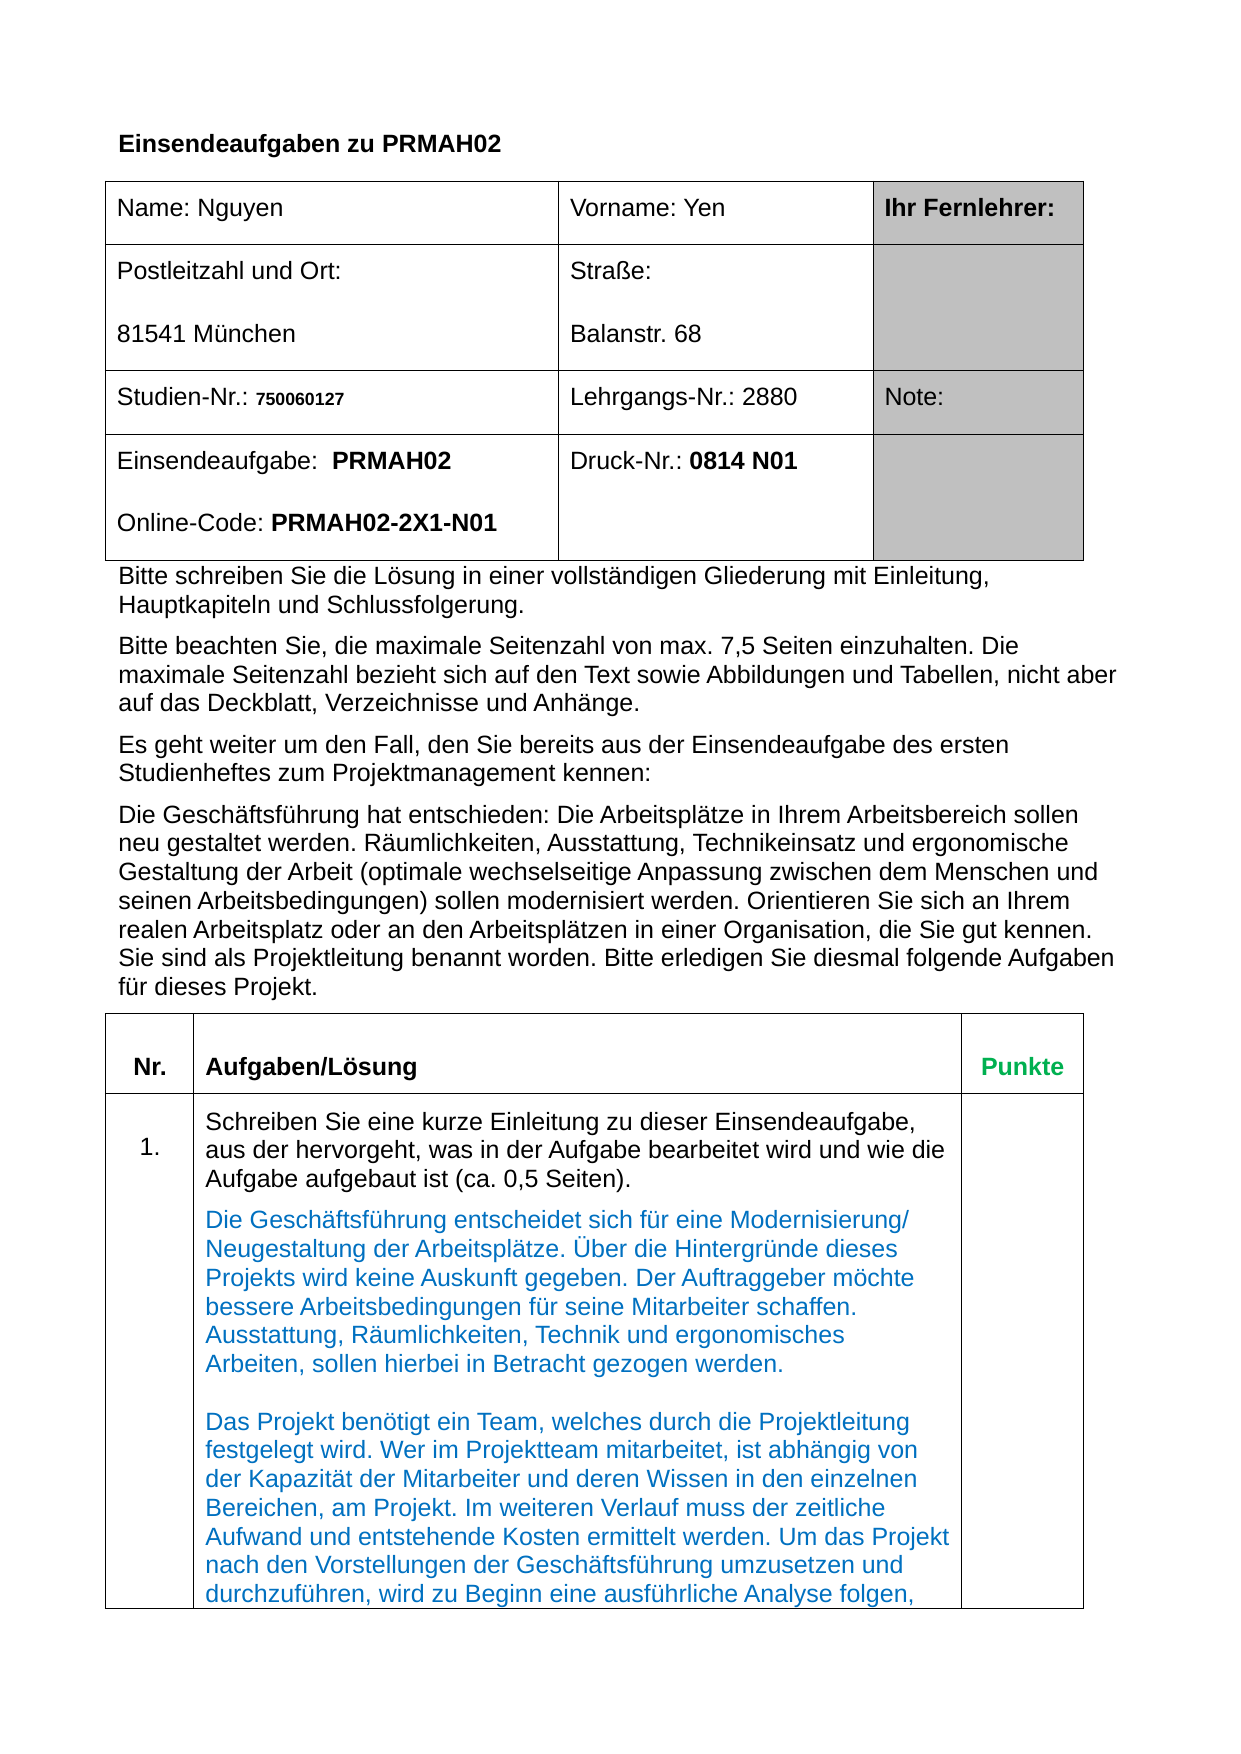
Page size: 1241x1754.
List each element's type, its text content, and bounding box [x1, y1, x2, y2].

text Die Geschäftsführung hat entschieden: Die Arbeitsplätze in Ihrem Arbeitsbereich sollen neu gestaltet werden. Räumlichkeiten, Ausstattung, Technikeinsatz und ergonomische Gestaltung der Arbeit (optimale wechselseitige Anpassung zwischen dem Menschen und seinen Arbeitsbedingungen) sollen modernisiert werden. Orientieren Sie sich an Ihrem realen Arbeitsplatz oder an den Arbeitsplätzen in einer Organisation, die Sie gut kennen. Sie sind als Projektleitung benannt worden. Bitte erledigen Sie diesmal folgende Aufgaben für dieses Projekt. [118, 799, 1122, 1001]
table_cell [962, 1094, 1083, 1608]
table_cell Druck-Nr.: 0814 N01 [559, 435, 873, 560]
table_header Punkte [962, 1014, 1083, 1093]
table_cell [874, 435, 1083, 560]
table_header Aufgaben/Lösung [194, 1014, 961, 1093]
text Bitte schreiben Sie die Lösung in einer vollständigen Gliederung mit Einleitung, Hauptkapiteln und Schlussfolgerung. [118, 561, 1122, 618]
table_cell Straße: Balanstr. 68 [559, 245, 873, 370]
table_cell Schreiben Sie eine kurze Einleitung zu dieser Einsendeaufgabe, aus der hervorgeht, was in der Aufgabe bearbeitet wird und wie die Aufgabe aufgebaut ist (ca. 0,5 Seiten). Die Geschäftsführung entscheidet sich für eine Modernisierung/ Neugestaltung der Arbeitsplätze. Über die Hintergründe dieses Projekts wird keine Auskunft gegeben. Der Auftraggeber möchte bessere Arbeitsbedingungen für seine Mitarbeiter schaffen. Ausstattung, Räumlichkeiten, Technik und ergonomisches Arbeiten, sollen hierbei in Betracht gezogen werden. Das Projekt benötigt ein Team, welches durch die Projektleitung festgelegt wird. Wer im Projektteam mitarbeitet, ist abhängig von der Kapazität der Mitarbeiter und deren Wissen in den einzelnen Bereichen, am Projekt. Im weiteren Verlauf muss der zeitliche Aufwand und entstehende Kosten ermittelt werden. Um das Projekt nach den Vorstellungen der Geschäftsführung umzusetzen und durchzuführen, wird zu Beginn eine ausführliche Analyse folgen, [194, 1094, 961, 1608]
text Bitte beachten Sie, die maximale Seitenzahl von max. 7,5 Seiten einzuhalten. Die maximale Seitenzahl bezieht sich auf den Text sowie Abbildungen und Tabellen, nicht aber auf das Deckblatt, Verzeichnisse und Anhänge. [118, 631, 1122, 717]
table_header Vorname: Yen [559, 182, 873, 244]
text Einsendeaufgaben zu PRMAH02 [118, 118, 1122, 158]
table_cell Note: [874, 371, 1083, 434]
table_cell Lehrgangs-Nr.: 2880 [559, 371, 873, 434]
table_cell Einsendeaufgabe: PRMAH02 Online-Code: PRMAH02-2X1-N01 [106, 435, 558, 560]
table_header Nr. [106, 1014, 193, 1093]
table_cell 1. [106, 1094, 193, 1608]
table_header Ihr Fernlehrer: [874, 182, 1083, 244]
table_header Name: Nguyen [106, 182, 558, 244]
table_cell [874, 245, 1083, 370]
table_cell Studien-Nr.: 750060127 [106, 371, 558, 434]
table_cell Postleitzahl und Ort: 81541 München [106, 245, 558, 370]
text Es geht weiter um den Fall, den Sie bereits aus der Einsendeaufgabe des ersten Studienheftes zum Projektmanagement kennen: [118, 729, 1122, 787]
